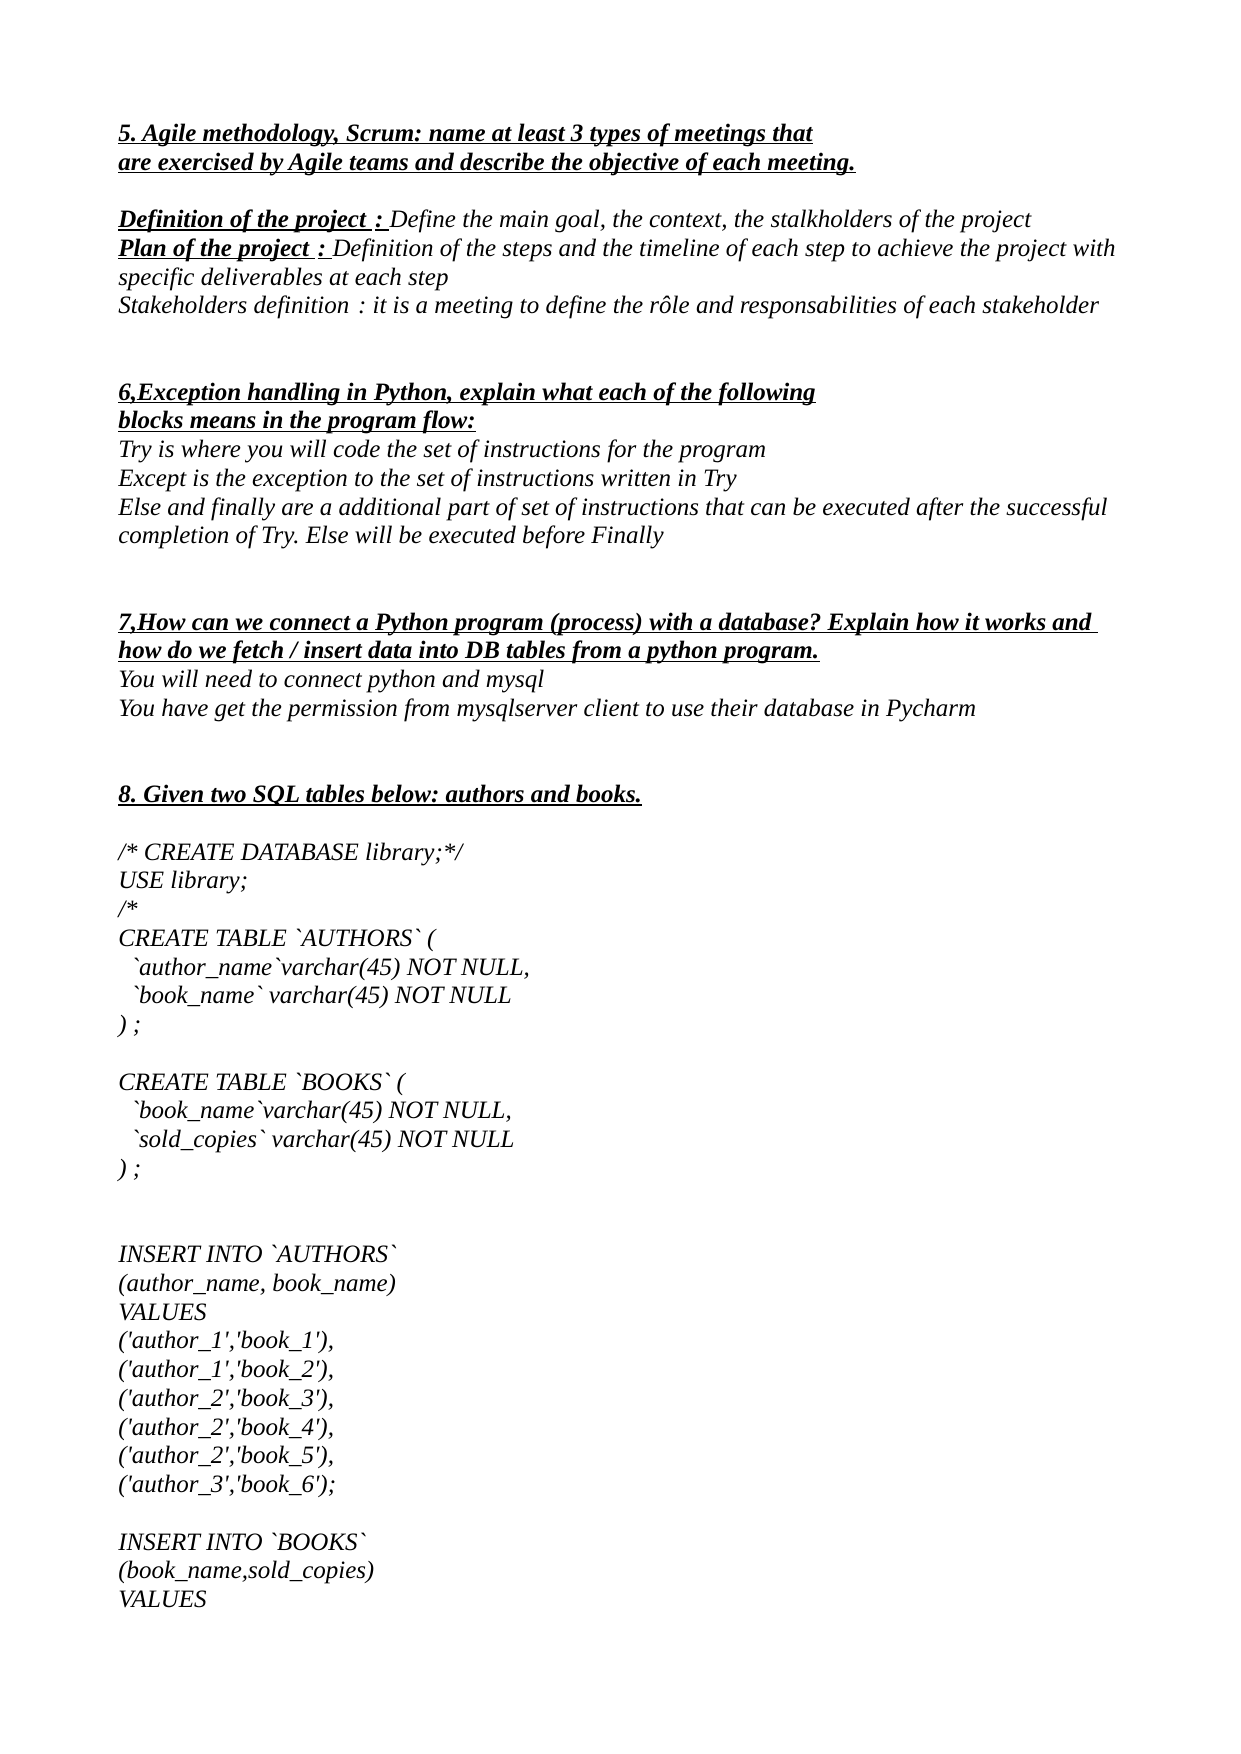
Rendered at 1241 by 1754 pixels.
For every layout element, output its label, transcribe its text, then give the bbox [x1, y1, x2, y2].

text 6,Exception handling in Python, explain what each of the following [118, 377, 1122, 406]
text ) ; [118, 1009, 1122, 1038]
text /* [118, 894, 1122, 923]
text INSERT INTO `AUTHORS` [118, 1239, 1122, 1268]
text `book_name` varchar(45) NOT NULL [118, 981, 1122, 1009]
text `sold_copies` varchar(45) NOT NULL [118, 1124, 1122, 1153]
text ('author_2','book_3'), [118, 1383, 1122, 1412]
text `author_name`varchar(45) NOT NULL, [118, 952, 1122, 981]
text ('author_2','book_4'), [118, 1412, 1122, 1441]
text Except is the exception to the set of instructions written in Try [118, 463, 1122, 492]
text ('author_2','book_5'), [118, 1441, 1122, 1469]
text `book_name`varchar(45) NOT NULL, [118, 1096, 1122, 1124]
text Plan of the project : Definition of the steps and the timeline of each step to achieve the project with specific deliverables at each step [118, 233, 1122, 291]
text VALUES [118, 1584, 1122, 1613]
text ('author_1','book_2'), [118, 1354, 1122, 1383]
text You have get the permission from mysqlserver client to use their database in Pycharm [118, 693, 1122, 722]
text (author_name, book_name) [118, 1268, 1122, 1297]
text Stakeholders definition : it is a meeting to define the rôle and responsabilities of each stakeholder [118, 291, 1122, 319]
text Definition of the project : Define the main goal, the context, the stalkholders of the project [118, 204, 1122, 233]
text You will need to connect python and mysql [118, 664, 1122, 693]
text /* CREATE DATABASE library;*/ [118, 837, 1122, 866]
text Try is where you will code the set of instructions for the program [118, 434, 1122, 463]
text ('author_1','book_1'), [118, 1326, 1122, 1354]
text 5. Agile methodology, Scrum: name at least 3 types of meetings that [118, 118, 1122, 147]
text Else and finally are a additional part of set of instructions that can be executed after the successful completion of Try. Else will be executed before Finally [118, 492, 1122, 549]
text CREATE TABLE `AUTHORS` ( [118, 923, 1122, 952]
text 7,How can we connect a Python program (process) with a database? Explain how it works and how do we fetch / insert data into DB tables from a python program. [118, 607, 1122, 664]
text CREATE TABLE `BOOKS` ( [118, 1067, 1122, 1096]
text USE library; [118, 866, 1122, 894]
text VALUES [118, 1297, 1122, 1326]
text ) ; [118, 1153, 1122, 1182]
text ('author_3','book_6'); [118, 1469, 1122, 1498]
text INSERT INTO `BOOKS` [118, 1527, 1122, 1556]
text blocks means in the program flow: [118, 406, 1122, 434]
text 8. Given two SQL tables below: authors and books. [118, 779, 1122, 808]
text are exercised by Agile teams and describe the objective of each meeting. [118, 147, 1122, 176]
text (book_name,sold_copies) [118, 1556, 1122, 1584]
